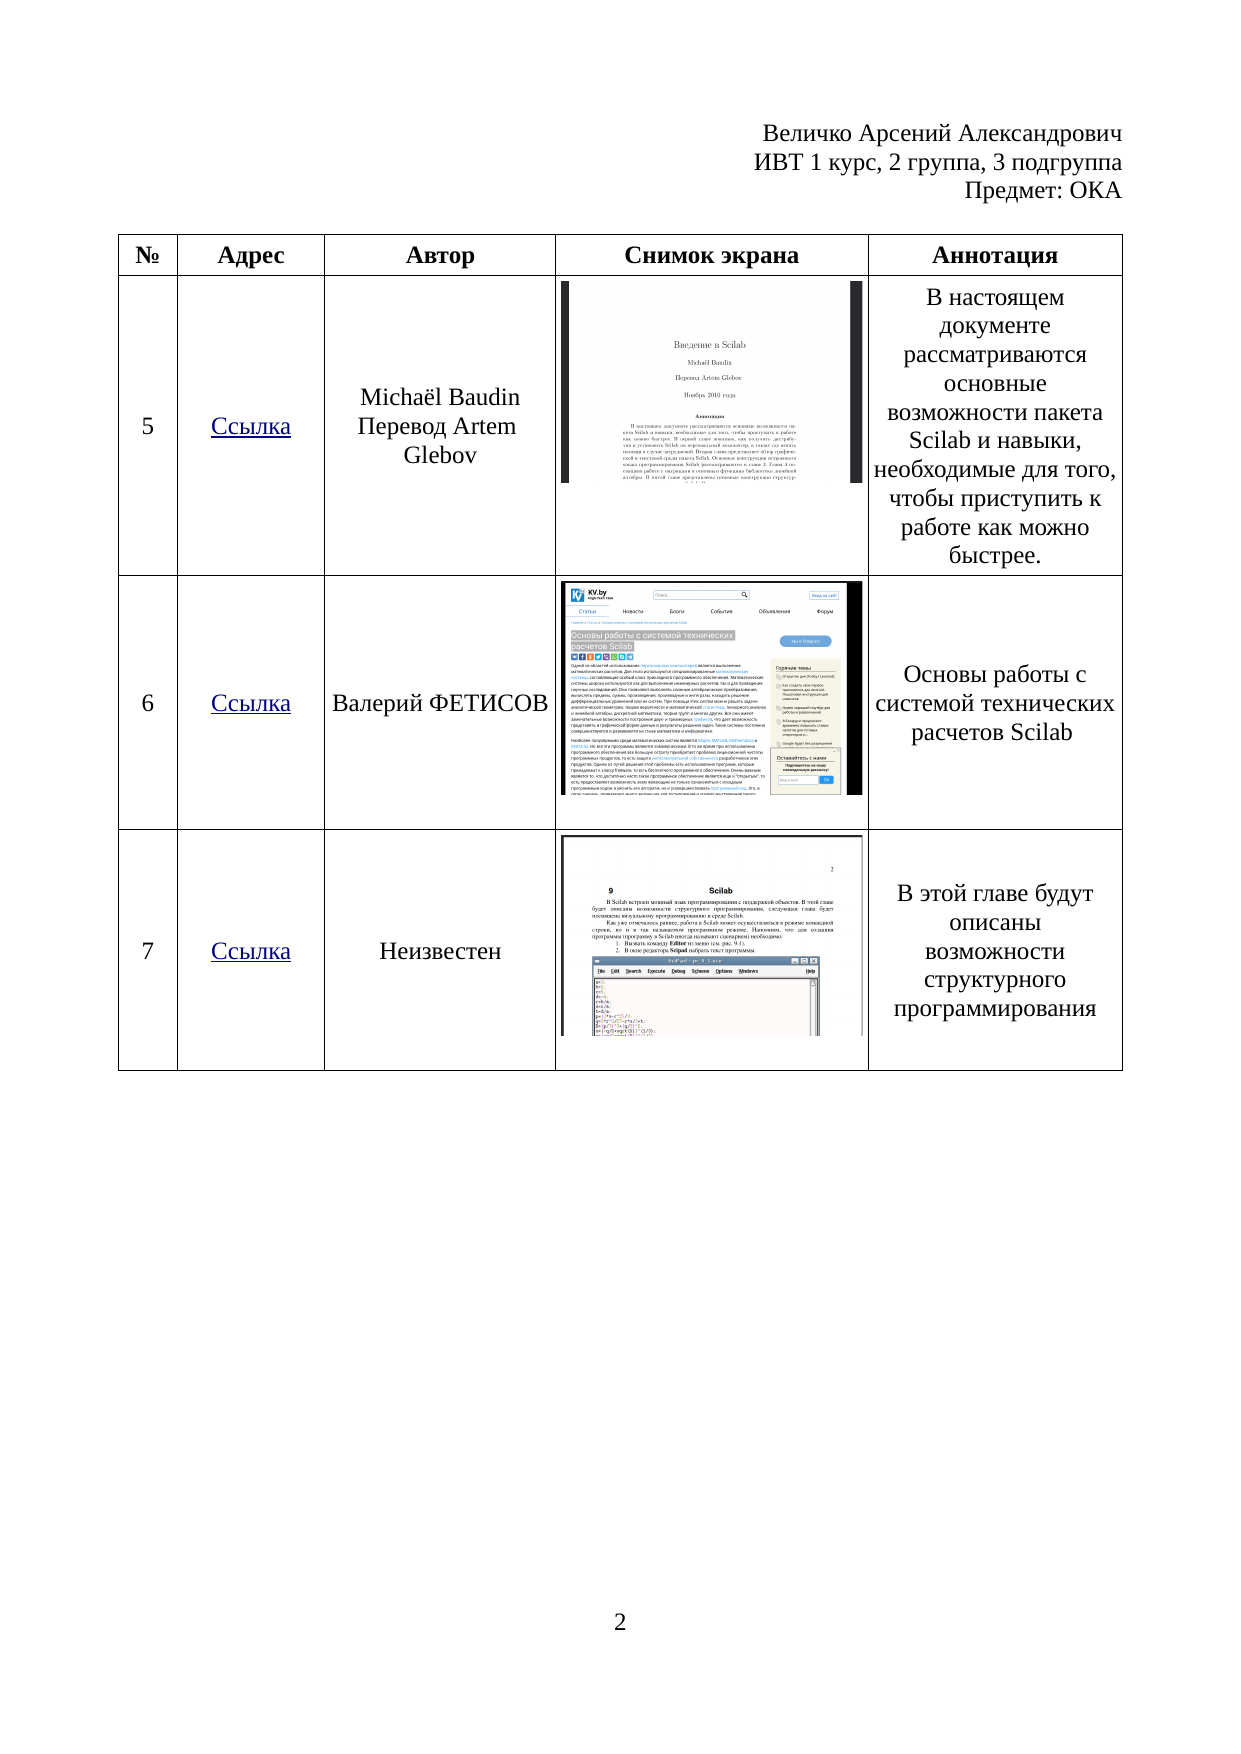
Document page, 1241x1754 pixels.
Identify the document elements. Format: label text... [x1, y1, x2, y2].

table_header Адрес [178, 235, 324, 275]
table_cell В настоящем документе рассматриваются основные возможности пакета Scilab и навыки, необходимые для того, чтобы приступить к работе как можно быстрее. [869, 276, 1122, 575]
table_header Аннотация [869, 235, 1122, 275]
table_cell 6 [119, 576, 177, 829]
picture [561, 835, 863, 1036]
table_cell [556, 276, 868, 575]
table_header Автор [325, 235, 555, 275]
table_cell Michaёl Baudin Перевод Artem Glebov [325, 276, 555, 575]
picture [561, 281, 863, 483]
table_cell Ссылка [178, 276, 324, 575]
table_cell 7 [119, 830, 177, 1070]
table_header Снимок экрана [556, 235, 868, 275]
table_cell Основы работы с системой технических расчетов Scilab [869, 576, 1122, 829]
table_cell [556, 830, 868, 1070]
table_cell Ссылка [178, 576, 324, 829]
table_cell 5 [119, 276, 177, 575]
table_cell [556, 576, 868, 829]
table_header № [119, 235, 177, 275]
table_cell Валерий ФЕТИСОВ [325, 576, 555, 829]
picture [561, 581, 863, 795]
table_cell Ссылка [178, 830, 324, 1070]
table_cell В этой главе будут описаны возможности структурного программирования [869, 830, 1122, 1070]
table_cell Неизвестен [325, 830, 555, 1070]
